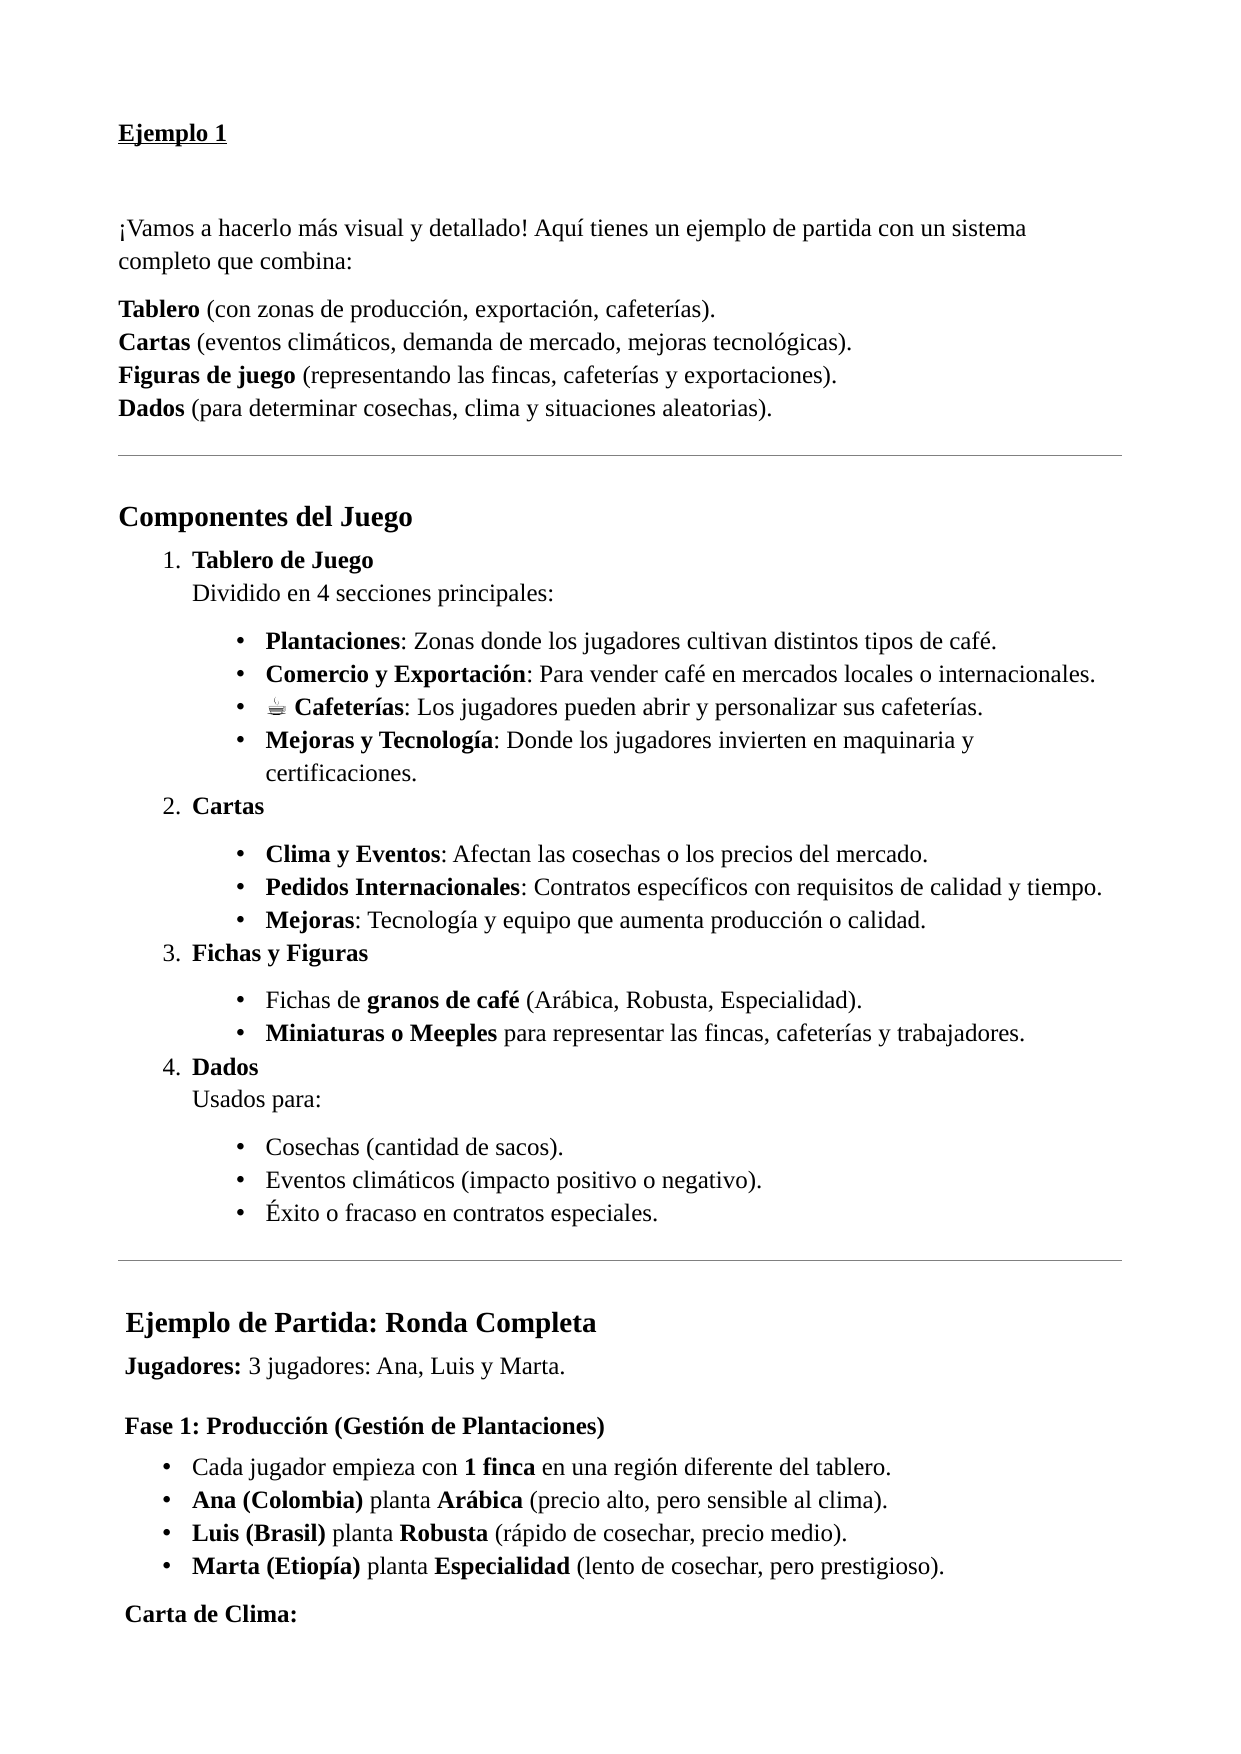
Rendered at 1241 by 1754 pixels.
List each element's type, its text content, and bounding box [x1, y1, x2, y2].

list Plantaciones: Zonas donde los jugadores cultivan distintos tipos de café. [236, 626, 1122, 655]
text Ejemplo 1 [118, 118, 1122, 147]
list Cosechas (cantidad de sacos). [236, 1132, 1122, 1161]
list Ana (Colombia) planta Arábica (precio alto, pero sensible al clima). [162, 1485, 1122, 1514]
list Cada jugador empieza con 1 finca en una región diferente del tablero. [162, 1452, 1122, 1481]
list Tablero de Juego Dividido en 4 secciones principales: [162, 546, 1122, 607]
list Pedidos Internacionales: Contratos específicos con requisitos de calidad y tiempo. [236, 872, 1122, 901]
subtitle Fase 1: Producción (Gestión de Plantaciones) [118, 1411, 1122, 1439]
list Clima y Eventos: Afectan las cosechas o los precios del mercado. [236, 839, 1122, 868]
text Carta de Clima: [118, 1599, 1122, 1627]
text ¡Vamos a hacerlo más visual y detallado! Aquí tienes un ejemplo de partida con un sistema completo que combina: [118, 213, 1122, 275]
list Marta (Etiopía) planta Especialidad (lento de cosechar, pero prestigioso). [162, 1551, 1122, 1580]
list Miniaturas o Meeples para representar las fincas, cafeterías y trabajadores. [236, 1018, 1122, 1047]
list Fichas y Figuras [162, 938, 1122, 967]
text Tablero (con zonas de producción, exportación, cafeterías). Cartas (eventos climáticos, demanda de mercado, mejoras tecnológicas). Figuras de juego (representando las fincas, cafeterías y exportaciones). Dados (para determinar cosechas, clima y situaciones aleatorias). [118, 294, 1122, 422]
list Éxito o fracaso en contratos especiales. [236, 1198, 1122, 1227]
list Fichas de granos de café (Arábica, Robusta, Especialidad). [236, 986, 1122, 1014]
subtitle Componentes del Juego [118, 499, 1122, 533]
list Comercio y Exportación: Para vender café en mercados locales o internacionales. [236, 659, 1122, 688]
list Dados Usados para: [162, 1052, 1122, 1113]
list Mejoras y Tecnología: Donde los jugadores invierten en maquinaria y certificaciones. [236, 725, 1122, 787]
subtitle Ejemplo de Partida: Ronda Completa [118, 1305, 1122, 1338]
list Mejoras: Tecnología y equipo que aumenta producción o calidad. [236, 905, 1122, 934]
list Luis (Brasil) planta Robusta (rápido de cosechar, precio medio). [162, 1518, 1122, 1547]
list ☕ Cafeterías: Los jugadores pueden abrir y personalizar sus cafeterías. [236, 692, 1122, 721]
list Cartas [162, 791, 1122, 820]
list Eventos climáticos (impacto positivo o negativo). [236, 1165, 1122, 1194]
text Jugadores: 3 jugadores: Ana, Luis y Marta. [118, 1351, 1122, 1379]
